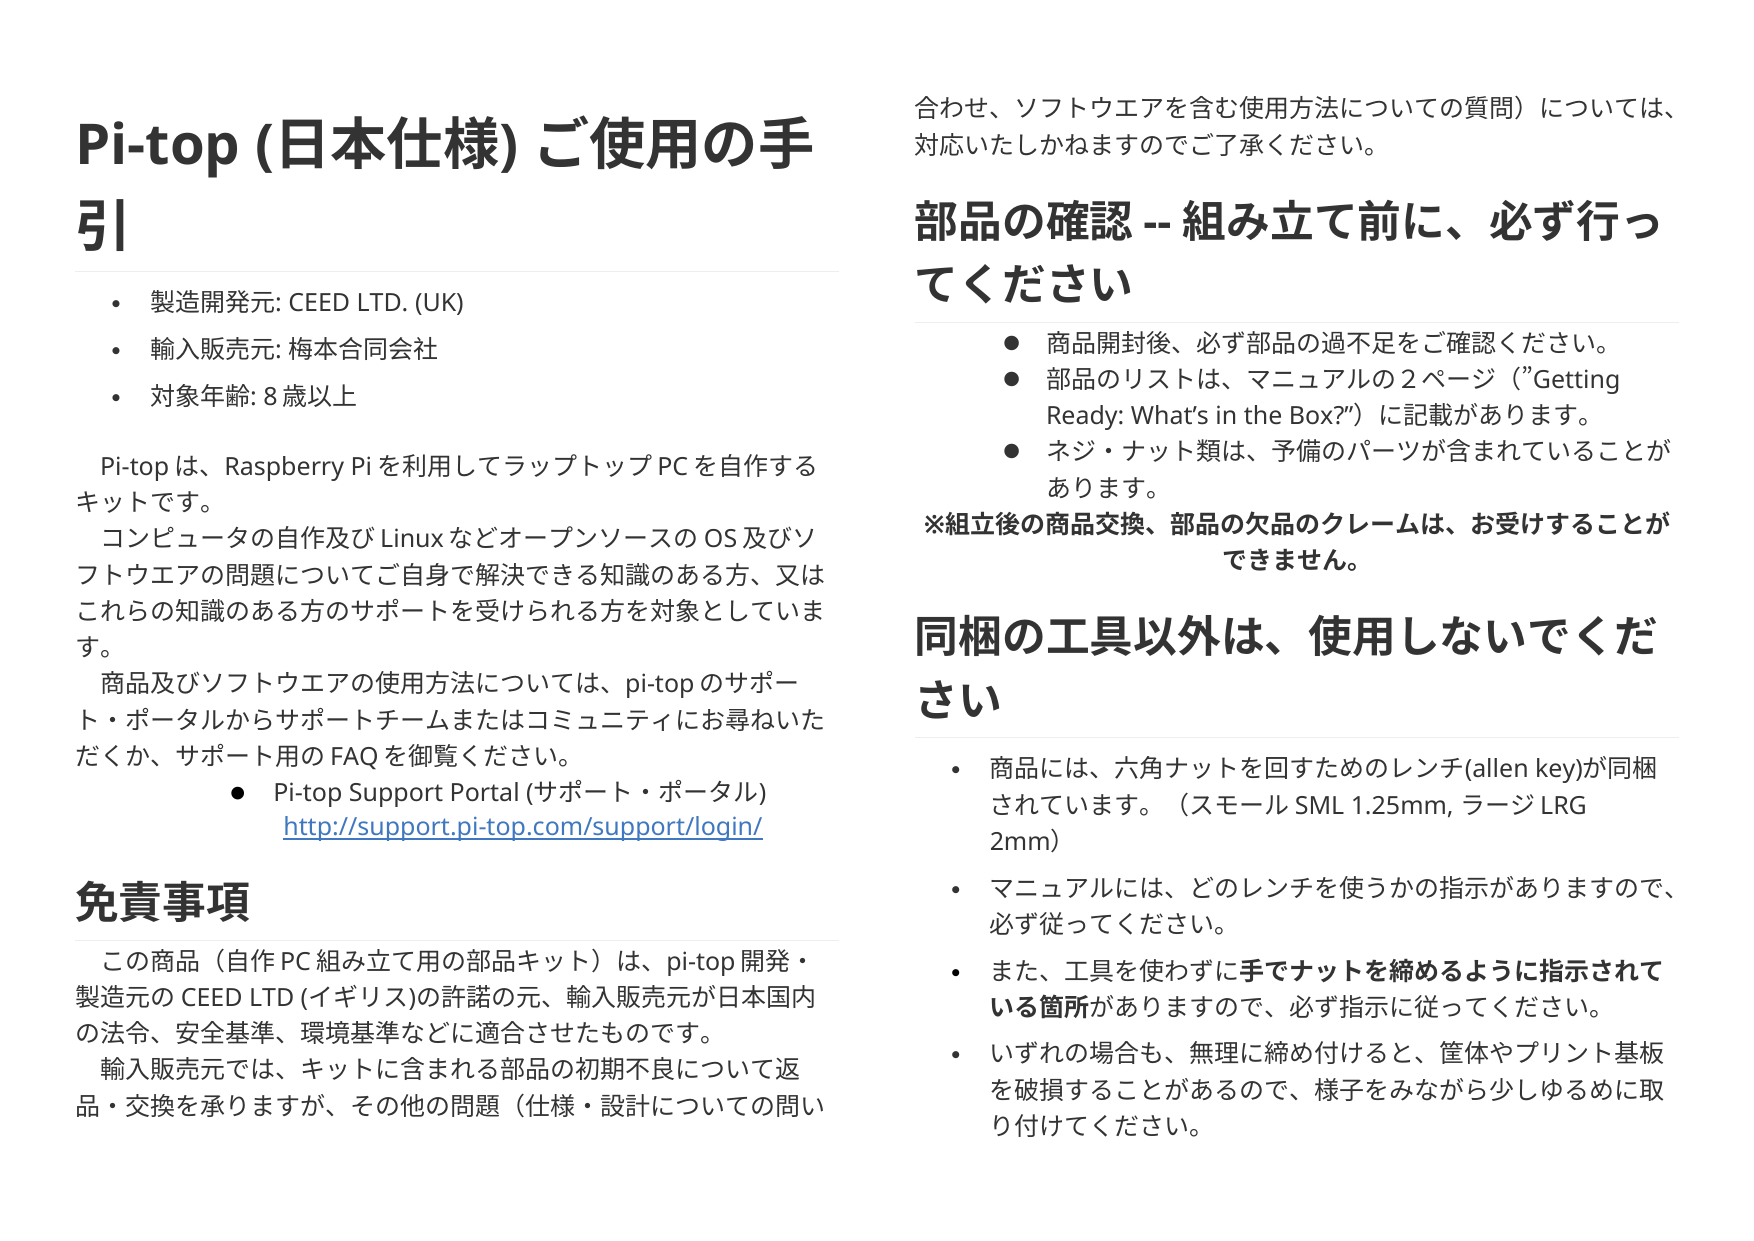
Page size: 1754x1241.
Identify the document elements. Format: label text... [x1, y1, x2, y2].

text 部品の確認 -- 組み立て前に、必ず行ってください [914, 186, 1679, 323]
text 輸入販売元では、キットに含まれる部品の初期不良について返品・交換を承りますが、その他の問題（仕様・設計についての問い合わせ、ソフトウエアを含む使用方法についての質問）については、対応いたしかねますのでご了承ください。 [75, 1050, 839, 1122]
list 部品のリストは、マニュアルの２ページ（”Getting Ready: What’s in the Box?”）に記載があります。 [1002, 359, 1679, 432]
list いずれの場合も、無理に締め付けると、筐体やプリント基板を破損することがあるので、様子をみながら少しゆるめに取り付けてください。 [952, 1034, 1679, 1143]
text 輸入販売元では、キットに含まれる部品の初期不良について返品・交換を承りますが、その他の問題（仕様・設計についての問い合わせ、ソフトウエアを含む使用方法についての質問）については、対応いたしかねますのでご了承ください。 [914, 89, 1679, 161]
list ネジ・ナット類は、予備のパーツが含まれていることがあります。 [1002, 432, 1679, 504]
text 免責事項 [75, 868, 839, 940]
text 同梱の工具以外は、使用しないでください [914, 602, 1679, 738]
list 対象年齢: 8歳以上 [112, 376, 839, 412]
text 商品及びソフトウエアの使用方法については、pi-topのサポート・ポータルからサポートチームまたはコミュニティにお尋ねいただくか、サポート用のFAQを御覧ください。 [75, 664, 839, 773]
list Pi-top Support Portal (サポート・ポータル) http://support.pi-top.com/support/login/ [162, 773, 839, 843]
text Pi-topは、Raspberry Piを利用してラップトップPCを自作するキットです。 [75, 446, 839, 519]
text ※組立後の商品交換、部品の欠品のクレームは、お受けすることができません。 [914, 504, 1679, 577]
list 商品開封後、必ず部品の過不足をご確認ください。 [1002, 323, 1679, 359]
text Pi-top (日本仕様) ご使用の手引 [75, 99, 839, 271]
list 商品には、六角ナットを回すためのレンチ(allen key)が同梱されています。（スモールSML 1.25mm, ラージLRG 2mm） [952, 749, 1679, 858]
list また、工具を使わずに手でナットを締めるように指示されている箇所がありますので、必ず指示に従ってください。 [952, 951, 1679, 1023]
text コンピュータの自作及びLinuxなどオープンソースのOS及びソフトウエアの問題についてご自身で解決できる知識のある方、又はこれらの知識のある方のサポートを受けられる方を対象としています。 [75, 519, 839, 664]
text この商品（自作PC組み立て用の部品キット）は、pi-top開発・製造元の CEED LTD (イギリス)の許諾の元、輸入販売元が日本国内の法令、安全基準、環境基準などに適合させたものです。 [75, 941, 839, 1050]
list マニュアルには、どのレンチを使うかの指示がありますので、必ず従ってください。 [952, 868, 1679, 941]
list 製造開発元: CEED LTD. (UK) [112, 283, 839, 319]
list 輸入販売元: 梅本合同会社 [112, 329, 839, 366]
